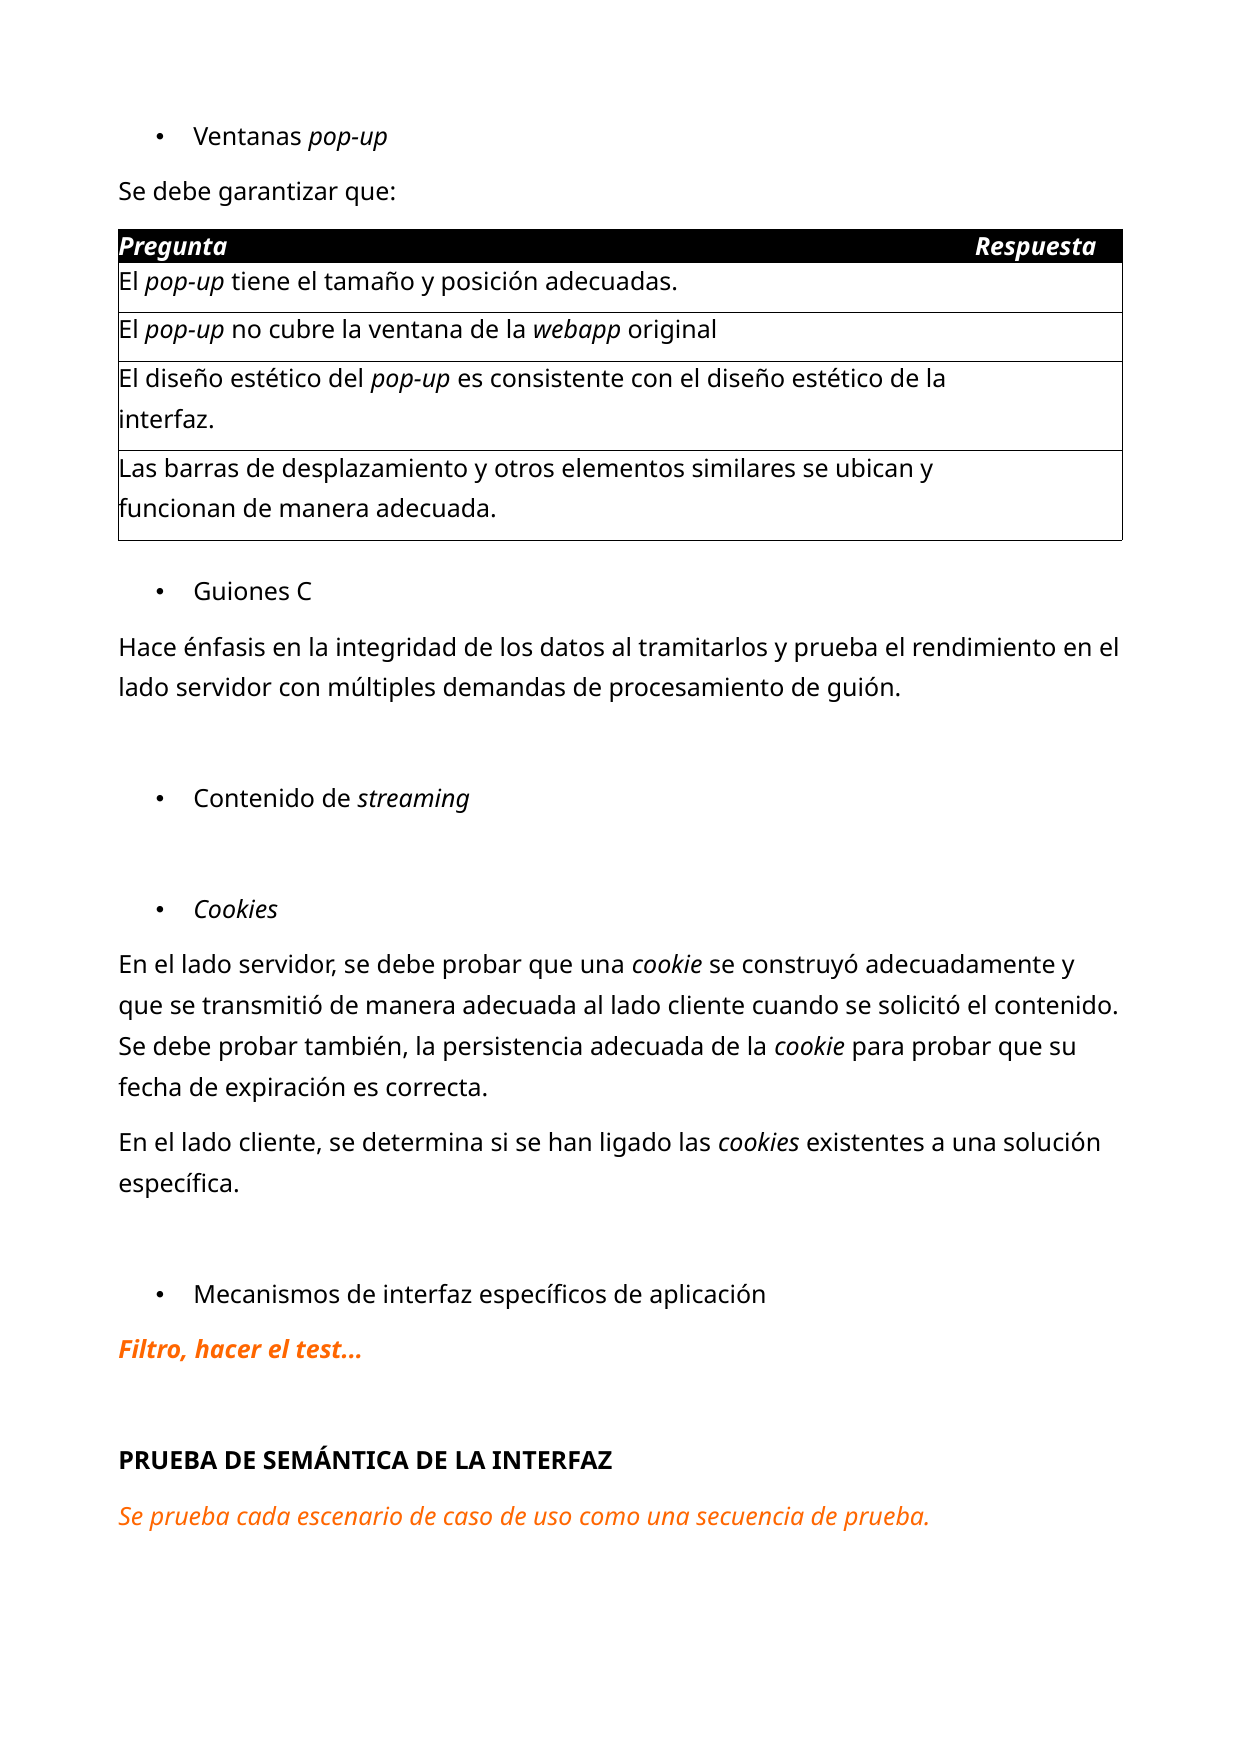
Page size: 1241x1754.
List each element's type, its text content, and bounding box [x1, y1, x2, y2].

table_header Pregunta [119, 230, 975, 263]
table_cell Las barras de desplazamiento y otros elementos similares se ubican y funcionan de manera adecuada. [119, 451, 975, 540]
text PRUEBA DE SEMÁNTICA DE LA INTERFAZ [118, 1443, 1122, 1477]
text Filtro, hacer el test... [118, 1332, 1122, 1366]
text Hace énfasis en la integridad de los datos al tramitarlos y prueba el rendimiento en el lado servidor con múltiples demandas de procesamiento de guión. [118, 629, 1122, 704]
list Guiones C [156, 574, 1122, 608]
list Cookies [156, 892, 1122, 926]
table_cell El pop-up tiene el tamaño y posición adecuadas. [119, 263, 975, 312]
list Contenido de streaming [156, 781, 1122, 815]
text En el lado servidor, se debe probar que una cookie se construyó adecuadamente y que se transmitió de manera adecuada al lado cliente cuando se solicitó el contenido. Se debe probar también, la persistencia adecuada de la cookie para probar que su fecha de expiración es correcta. [118, 947, 1122, 1104]
table_cell [975, 313, 1122, 361]
list Mecanismos de interfaz específicos de aplicación [156, 1277, 1122, 1311]
text Se debe garantizar que: [118, 173, 1122, 208]
text En el lado cliente, se determina si se han ligado las cookies existentes a una solución específica. [118, 1125, 1122, 1200]
table_cell El pop-up no cubre la ventana de la webapp original [119, 313, 975, 361]
table_cell El diseño estético del pop-up es consistente con el diseño estético de la interfaz. [119, 362, 975, 450]
list Ventanas pop-up [156, 118, 1122, 152]
table_cell [975, 362, 1122, 450]
table_cell [975, 263, 1122, 312]
table_cell [975, 451, 1122, 540]
text Se prueba cada escenario de caso de uso como una secuencia de prueba. [118, 1498, 1122, 1532]
table_header Respuesta [975, 230, 1122, 263]
